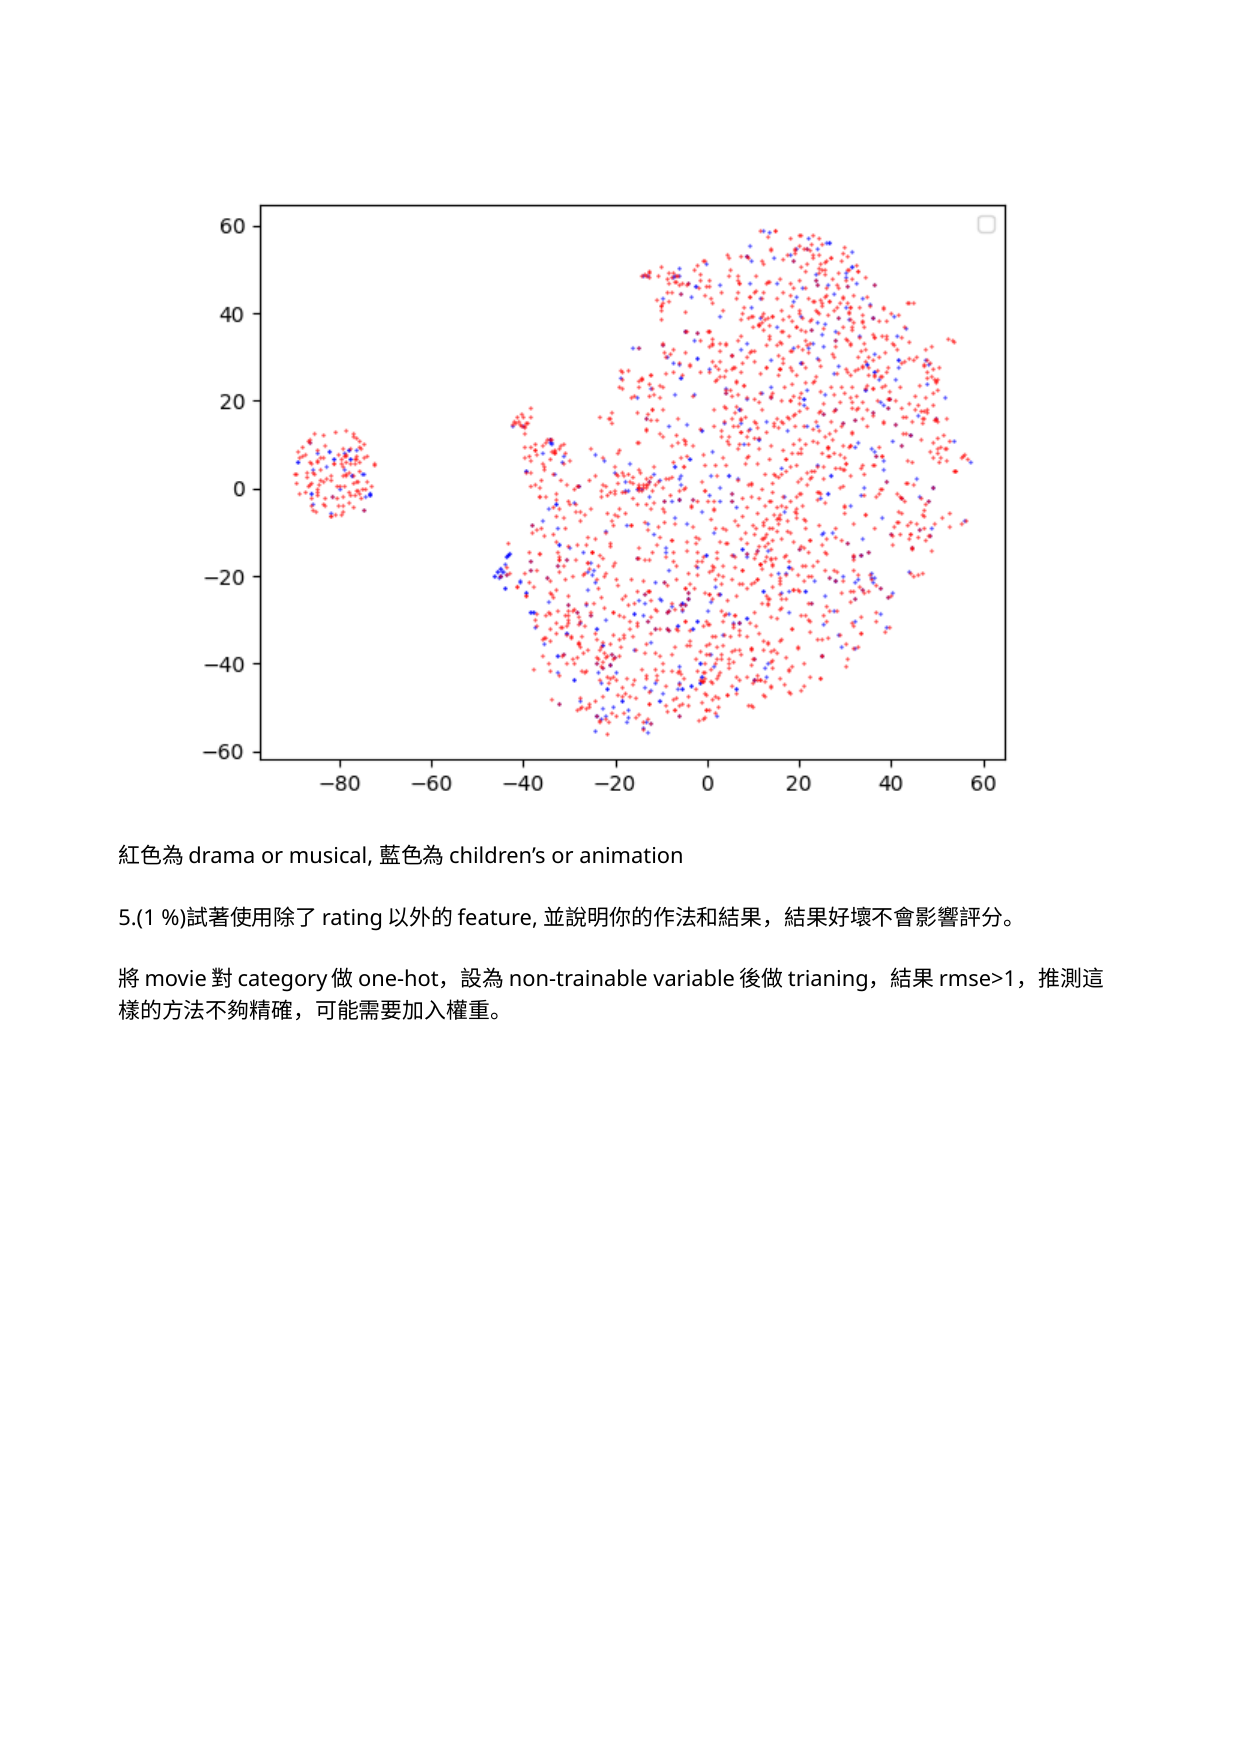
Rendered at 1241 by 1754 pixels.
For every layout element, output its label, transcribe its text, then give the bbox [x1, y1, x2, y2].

text 紅色為drama or musical, 藍色為children’s or animation [118, 118, 1122, 870]
text 5.(1 %)試著使用除了rating以外的feature, 並說明你的作法和結果，結果好壞不會影響評分。 [118, 900, 1122, 931]
picture [140, 118, 1100, 839]
text 將movie對category做one-hot，設為non-trainable variable後做trianing，結果rmse>1，推測這樣的方法不夠精確，可能需要加入權重。 [118, 961, 1122, 1025]
